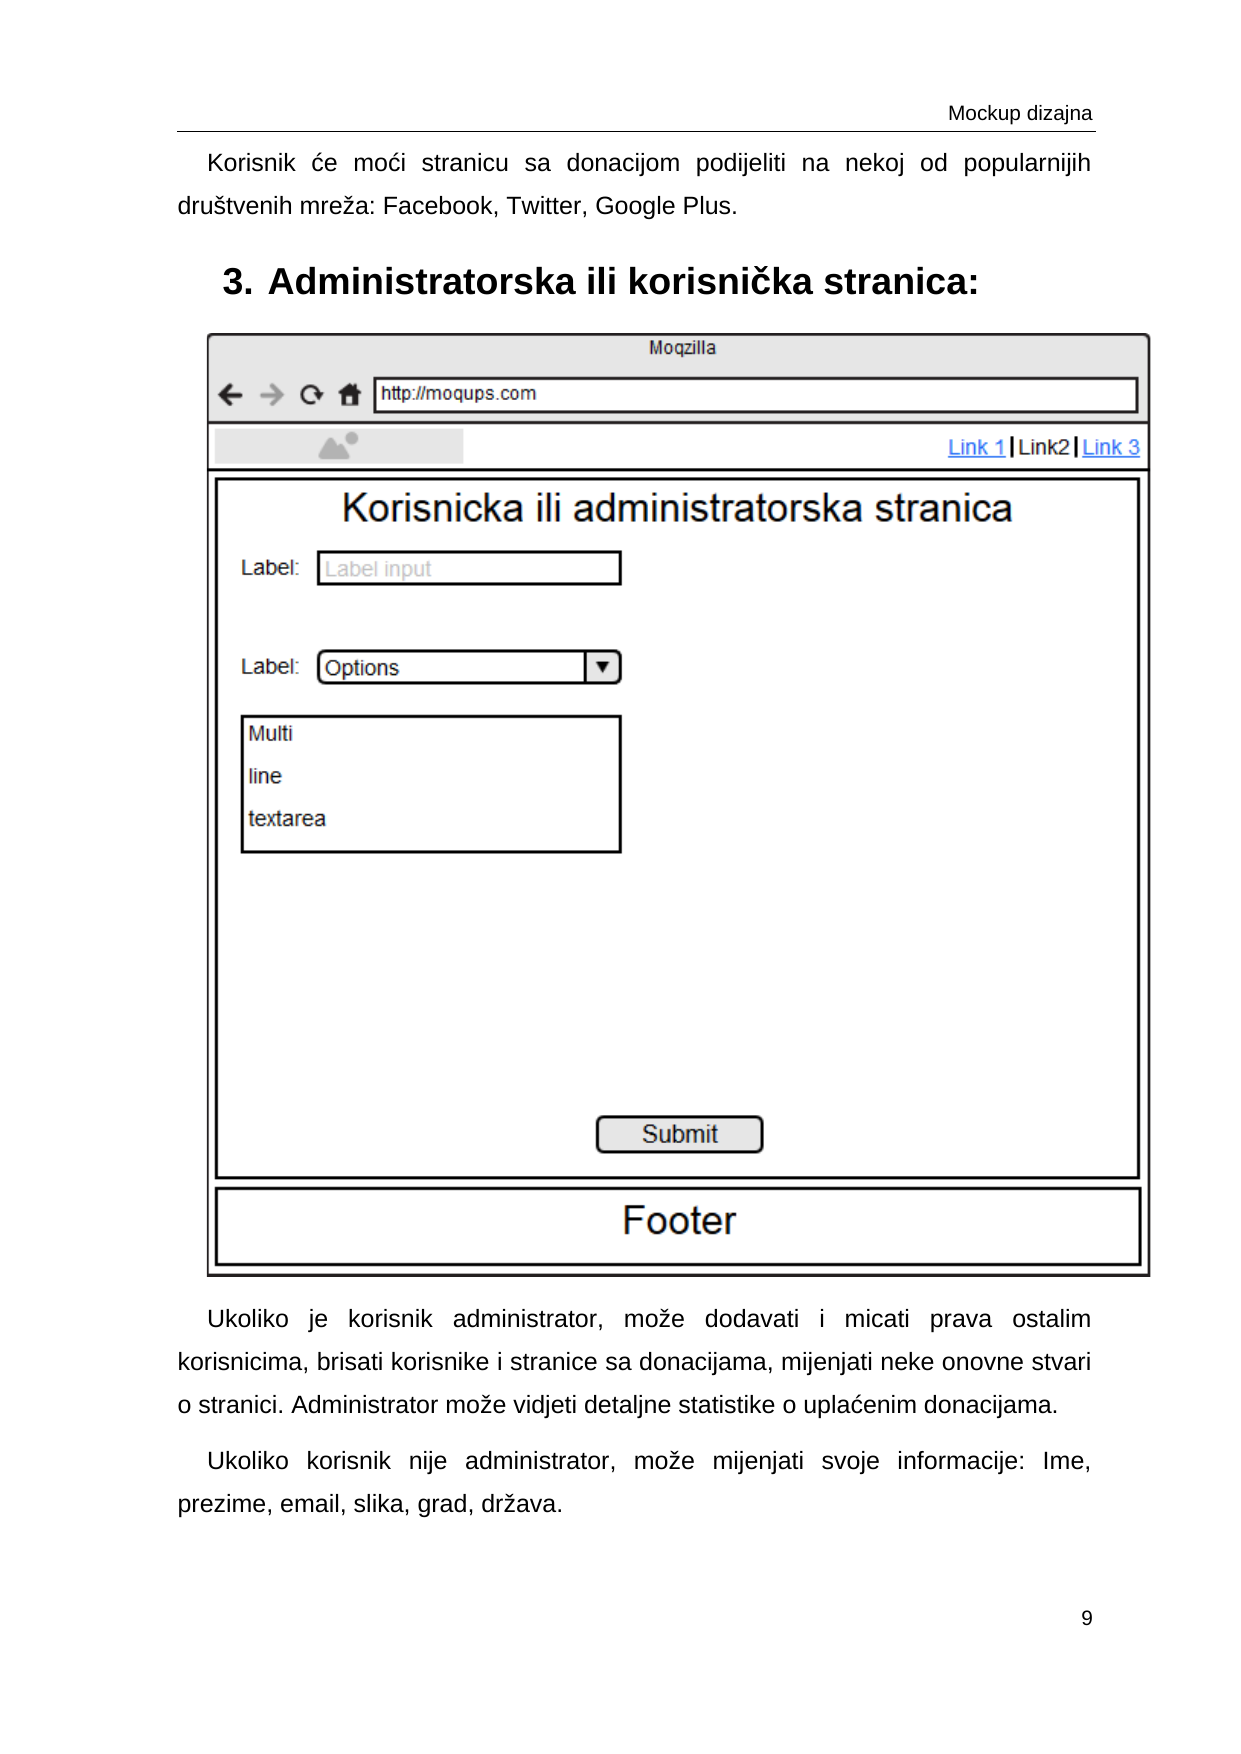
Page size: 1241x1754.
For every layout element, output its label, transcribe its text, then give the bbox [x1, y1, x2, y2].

text Korisnik će moći stranicu sa donacijom podijeliti na nekoj od popularnijih društvenih mreža: Facebook, Twitter, Google Plus. [177, 148, 1092, 219]
subtitle Administratorska ili korisnička stranica: [222, 259, 1092, 302]
text Ukoliko korisnik nije administrator, može mijenjati svoje informacije: Ime, prezime, email, slika, grad, država. [177, 1446, 1092, 1518]
text Ukoliko je korisnik administrator, može dodavati i micati prava ostalim korisnicima, brisati korisnike i stranice sa donacijama, mijenjati neke onovne stvari o stranici. Administrator može vidjeti detaljne statistike o uplaćenim donacijama. [177, 1304, 1092, 1419]
